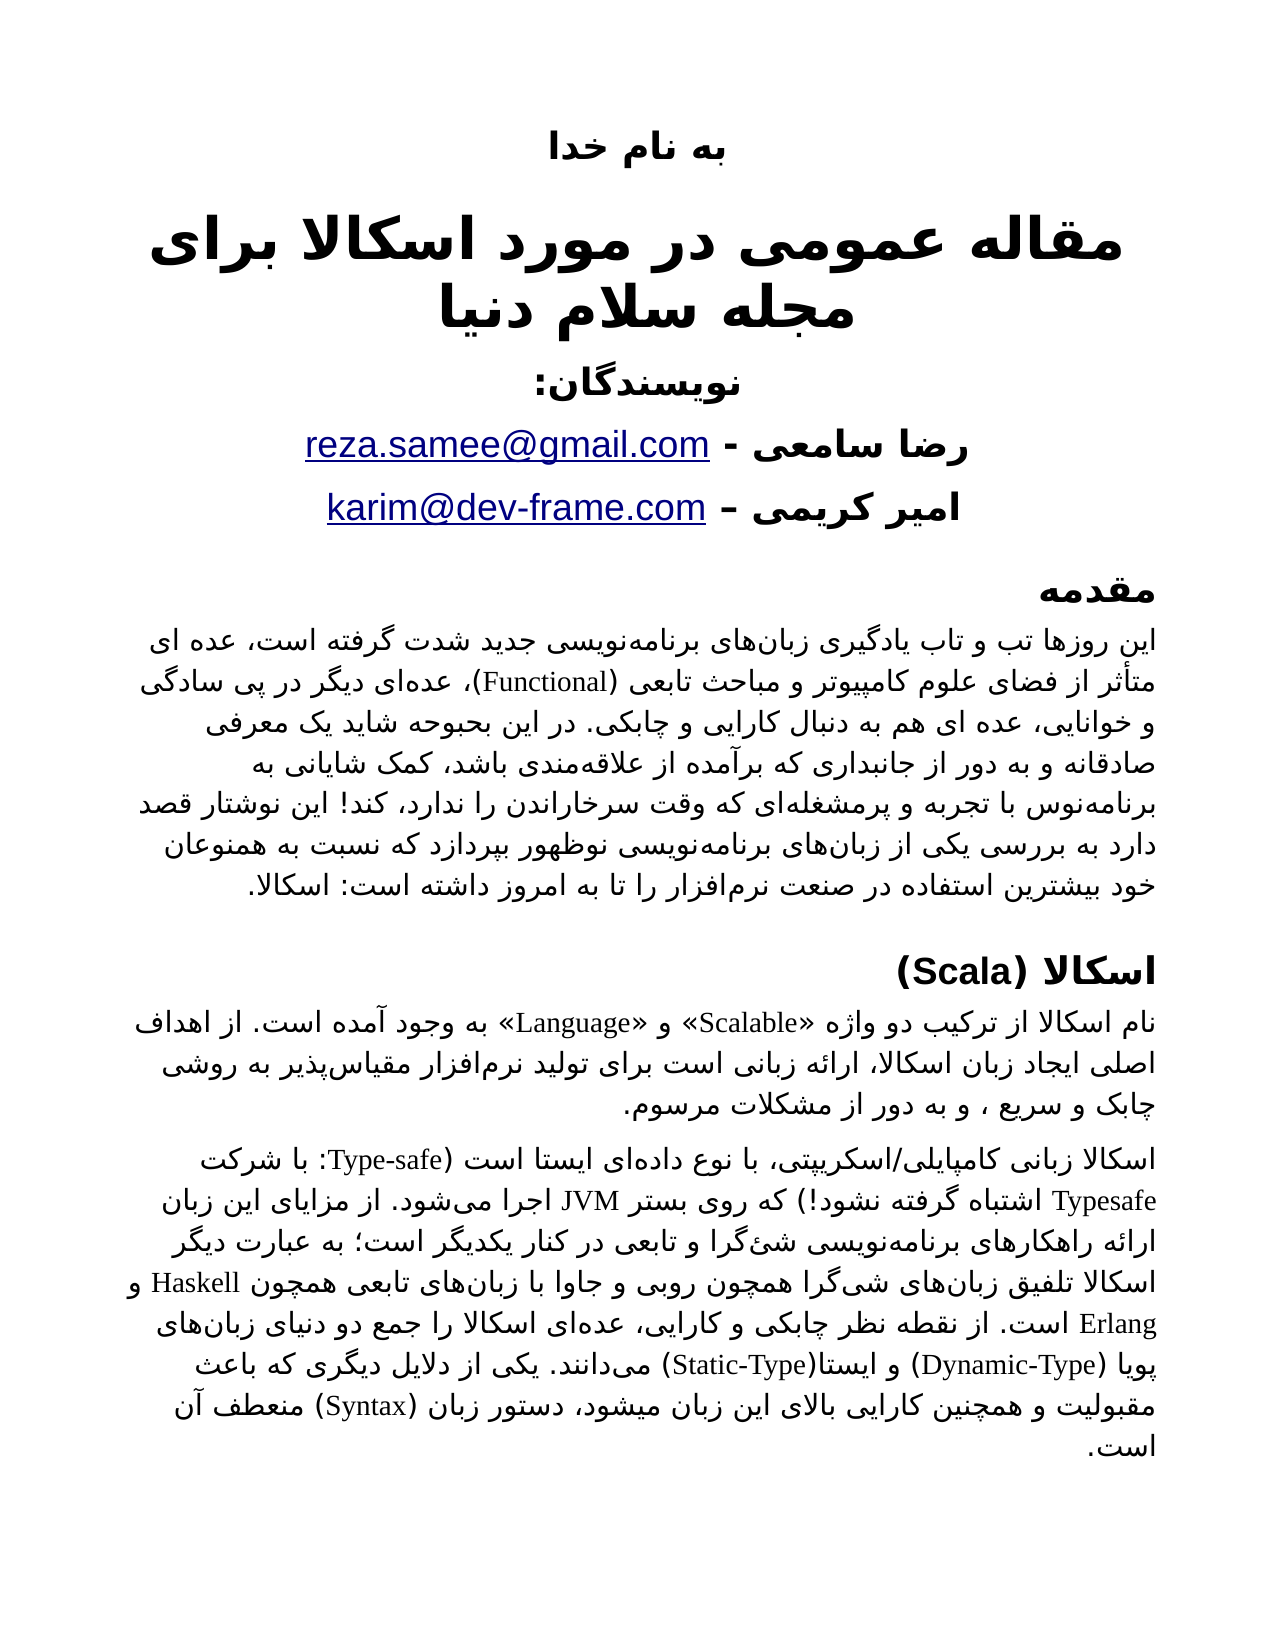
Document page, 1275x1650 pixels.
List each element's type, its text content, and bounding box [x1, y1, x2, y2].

text اسکالا زبانی کامپایلی/اسکریپتی، با نوع داده‌ای ایستا است (Type-safe: با شرکت Typesafe اشتباه گرفته نشود!) که روی بستر JVM اجرا می‌شود. از مزایای این زبان ارائه راهکارهای برنامه‌نویسی شئ‌گرا و تابعی در کنار یکدیگر است؛ به عبارت دیگر اسکالا تلفیق زبان‌های شی‌گرا همچون روبی و جاوا با زبان‌های تابعی همچون Haskell و Erlang است. از نقطه نظر چابکی و کارایی، عده‌ای اسکالا را جمع دو دنیای زبان‌های پویا (Dynamic-Type) و ایستا(Static-Type) می‌دانند. یکی از دلایل دیگر‌ی که باعث مقبولیت و همچنین کارایی بالای این زبان میشود، دستور زبان (Syntax) منعطف آن است. [118, 1142, 1157, 1463]
subtitle رضا سامعی - reza.samee@gmail.com [118, 422, 1157, 467]
text نام اسکالا از ترکیب دو واژه «Scalable» و «Language» به وجود آمده است. از اهداف اصلی ایجاد زبان اسکالا، ارائه زبانی است برای تولید نرم‌افزار مقیاس‌پذیر به روشی چابک و سریع ، و به دور از مشکلات مرسوم. [118, 1006, 1157, 1121]
subtitle مقدمه [118, 567, 1157, 611]
subtitle اسکالا (Scala) [118, 948, 1157, 993]
text این روز‌ها تب و تاب یادگیری زبان‌های برنامه‌نویسی جدید شدت گرفته است، عده ای متأثر از فضای علوم کامپیوتر و مباحث تابعی (Functional)، عده‌ای دیگر در پی سادگی و خوانایی، عده ای هم به دنبال کارایی و چابکی. در این بحبوحه شاید یک معرفی صادقانه و به دور از جانبداری که برآمده از علاقه‌مندی باشد، کمک شایانی به برنامه‌نوس با تجربه و پرمشغله‌‌ای که وقت سرخاراندن را ندارد، کند! این نوشتار قصد دارد به بررسی یکی از زبان‌های برنامه‌نویسی نوظهور بپردازد که نسبت به همنوعان خود بیشترین استفاده در صنعت نرم‌افزار را تا به امروز داشته است: اسکالا. [118, 623, 1157, 902]
subtitle به نام خدا [118, 124, 1157, 168]
title مقاله عمومی در مورد اسکالا برای مجله سلام دنیا [118, 206, 1157, 341]
subtitle امیر کریمی – karim@dev-frame.com [118, 485, 1157, 529]
subtitle نویسندگان: [118, 360, 1157, 404]
